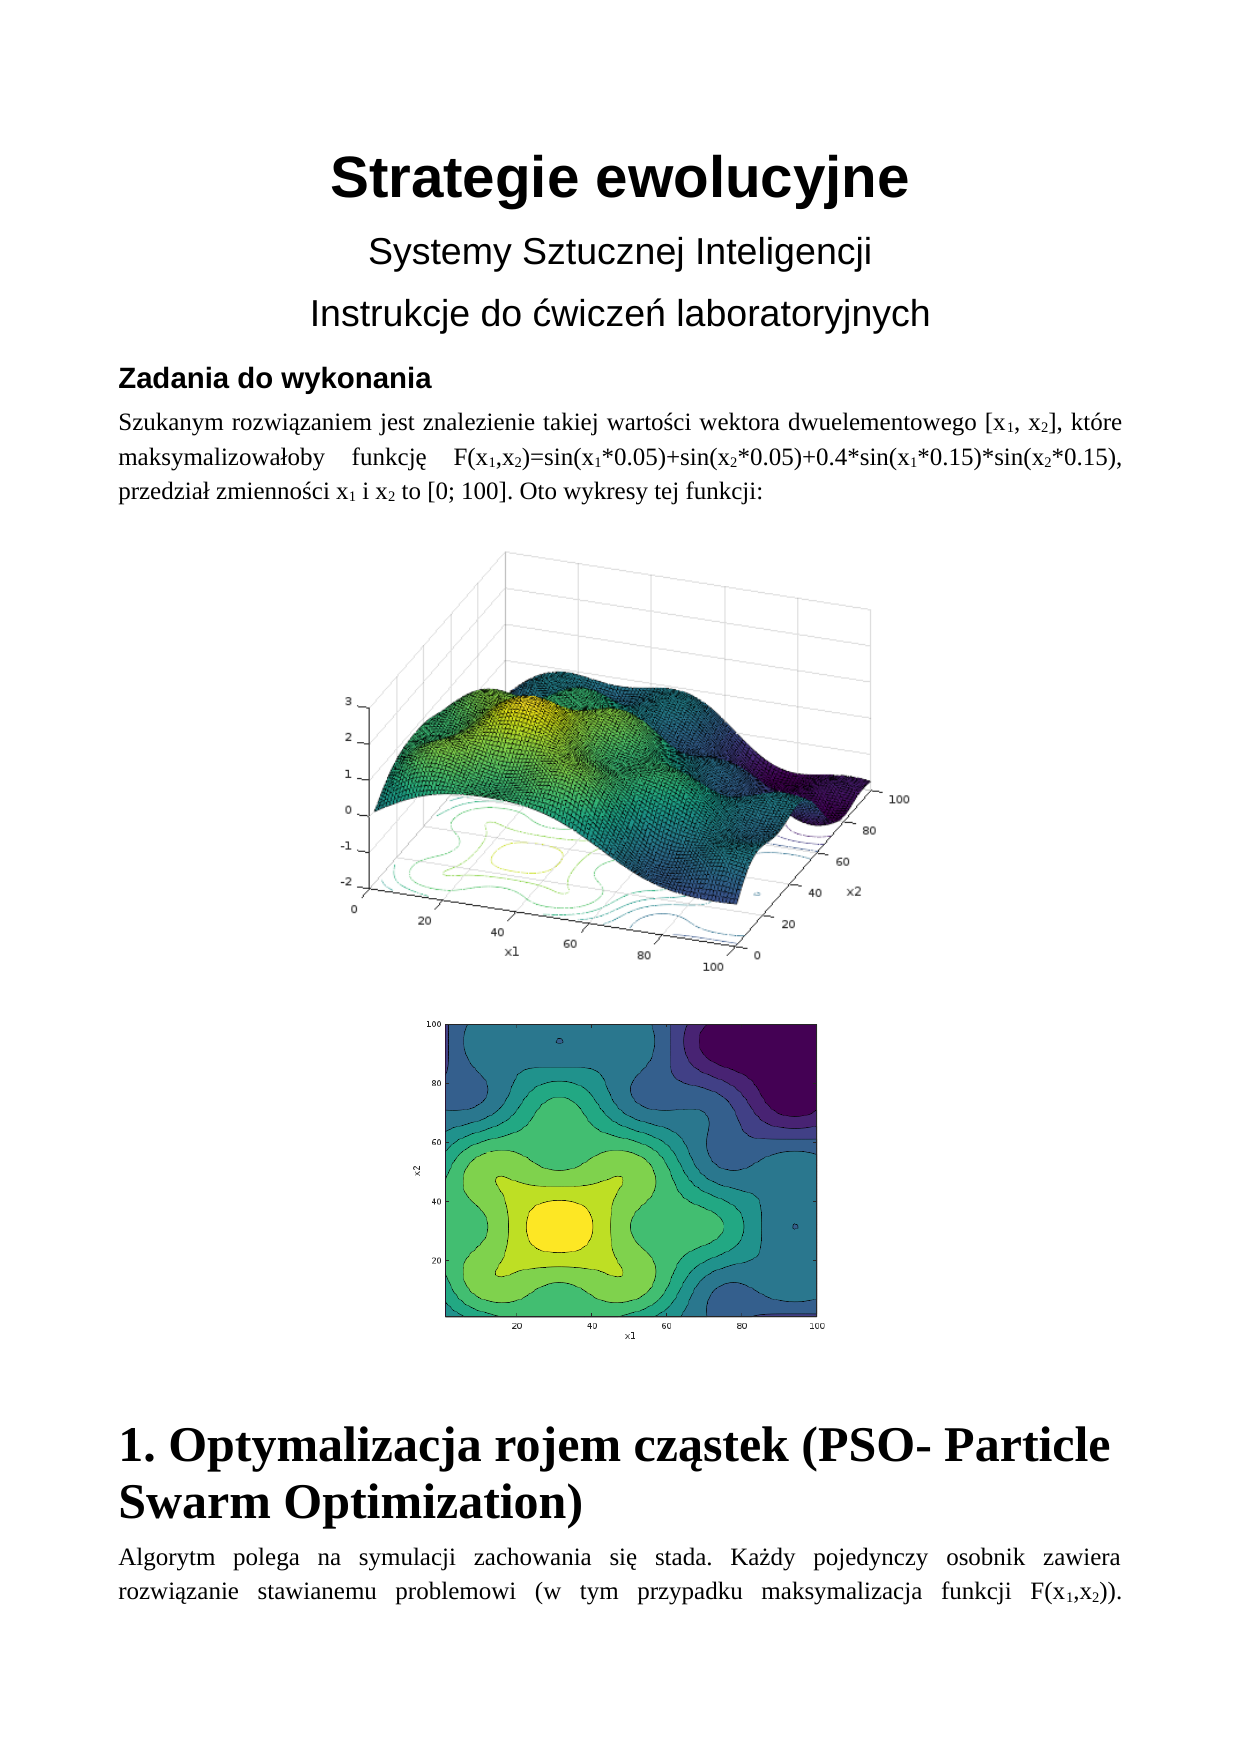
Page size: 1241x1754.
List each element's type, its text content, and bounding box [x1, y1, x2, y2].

subtitle Zadania do wykonania [118, 361, 1122, 395]
subtitle 1. Optymalizacja rojem cząstek (PSO- Particle Swarm Optimization) [118, 1414, 1122, 1529]
picture [319, 525, 922, 986]
title Strategie ewolucyjne [118, 143, 1122, 210]
picture [410, 1014, 830, 1341]
subtitle Instrukcje do ćwiczeń laboratoryjnych [118, 291, 1122, 334]
text Szukanym rozwiązaniem jest znalezienie takiej wartości wektora dwuelementowego [x1, x2], które maksymalizowałoby funkcję F(x1,x2)=sin(x1*0.05)+sin(x2*0.05)+0.4*sin(x1*0.15)*sin(x2*0.15), przedział zmienności x1 i x2 to [0; 100]. Oto wykresy tej funkcji: [118, 407, 1122, 505]
text Algorytm polega na symulacji zachowania się stada. Każdy pojedynczy osobnik zawiera rozwiązanie stawianemu problemowi (w tym przypadku maksymalizacja funkcji F(x1,x2)). [118, 1542, 1122, 1605]
subtitle Systemy Sztucznej Inteligencji [118, 229, 1122, 272]
